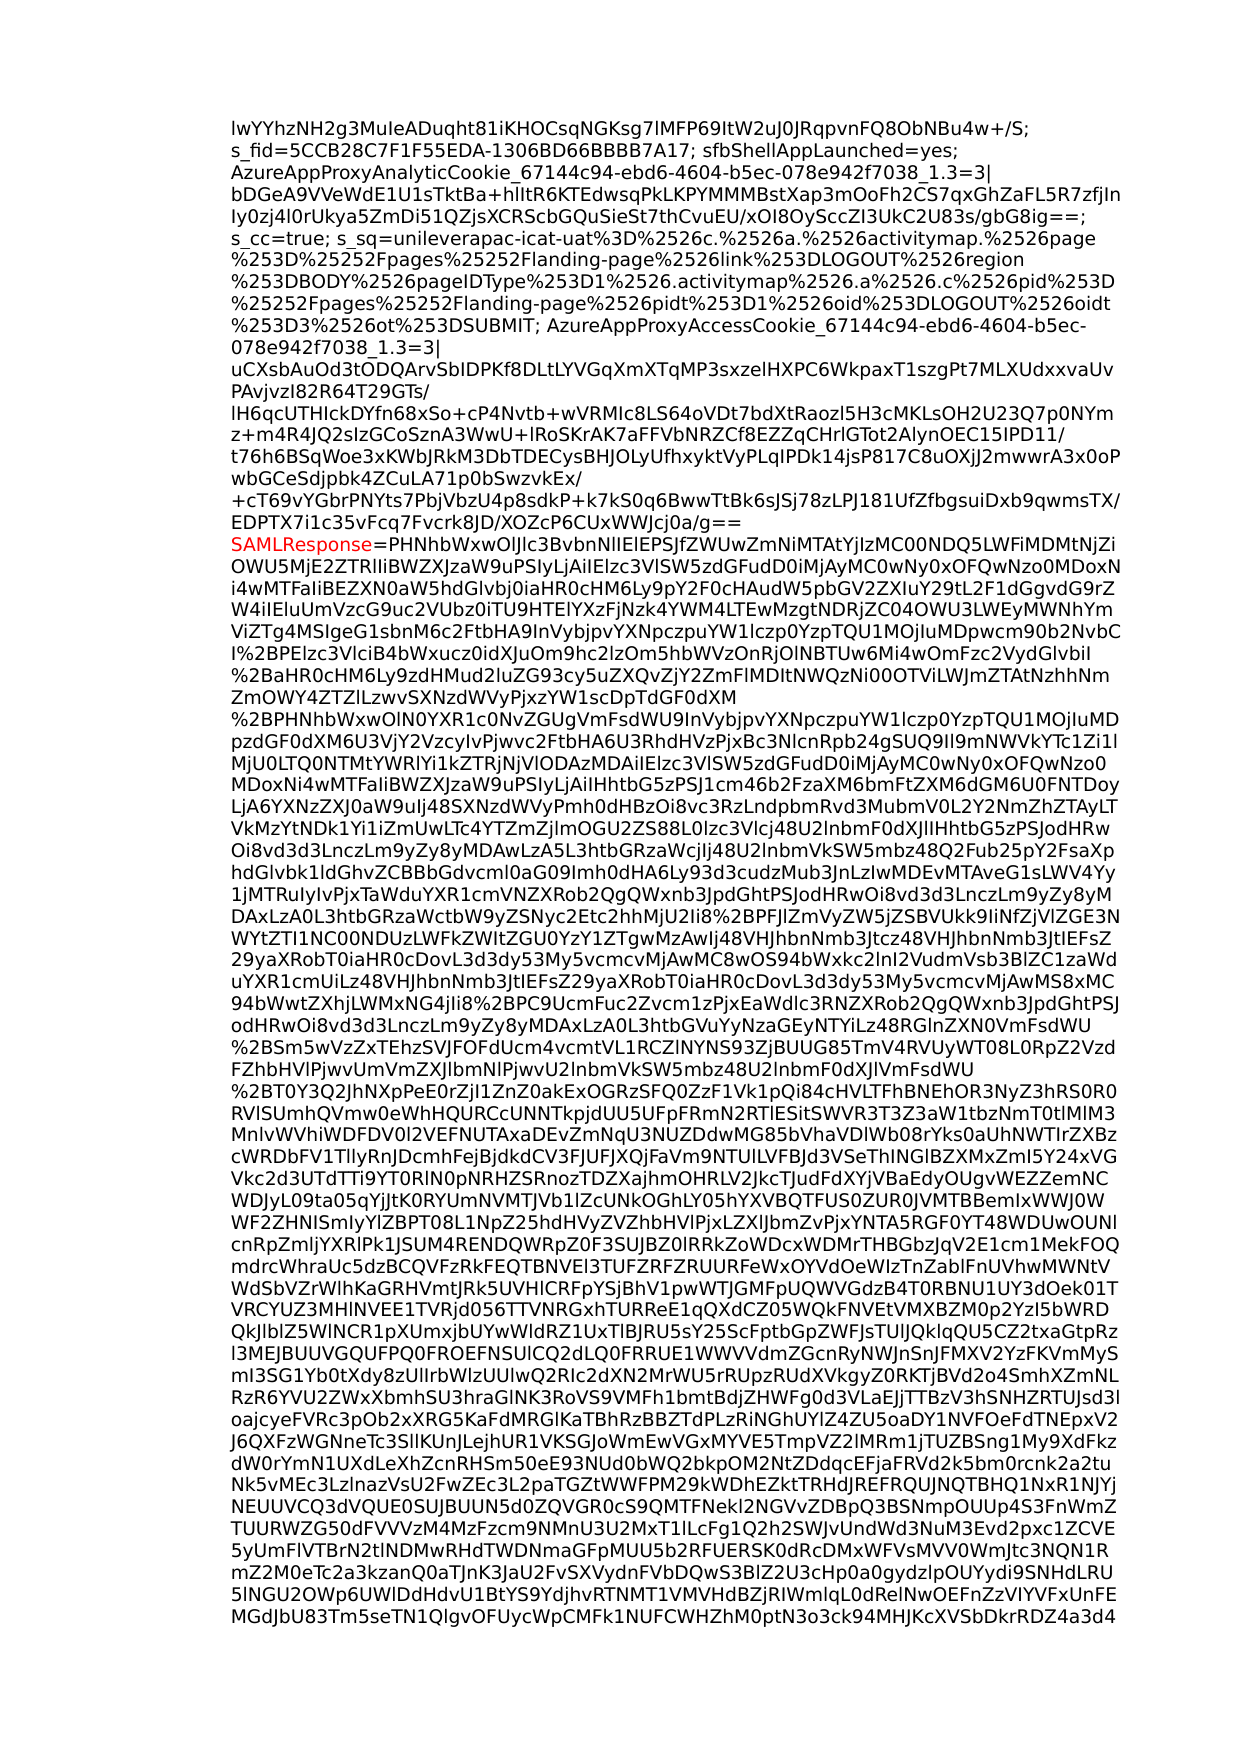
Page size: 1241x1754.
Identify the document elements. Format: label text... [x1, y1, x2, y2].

list lwYYhzNH2g3MuIeADuqht81iKHOCsqNGKsg7lMFP69ItW2uJ0JRqpvnFQ8ObNBu4w+/S; s_fid=5CCB28C7F1F55EDA-1306BD66BBBB7A17; sfbShellAppLaunched=yes; AzureAppProxyAnalyticCookie_67144c94-ebd6-4604-b5ec-078e942f7038_1.3=3|bDGeA9VVeWdE1U1sTktBa+hlItR6KTEdwsqPkLKPYMMMBstXap3mOoFh2CS7qxGhZaFL5R7zfjInIy0zj4l0rUkya5ZmDi51QZjsXCRScbGQuSieSt7thCvuEU/xOI8OySccZI3UkC2U83s/gbG8ig==; s_cc=true; s_sq=unileverapac-icat-uat%3D%2526c.%2526a.%2526activitymap.%2526page%253D%25252Fpages%25252Flanding-page%2526link%253DLOGOUT%2526region%253DBODY%2526pageIDType%253D1%2526.activitymap%2526.a%2526.c%2526pid%253D%25252Fpages%25252Flanding-page%2526pidt%253D1%2526oid%253DLOGOUT%2526oidt%253D3%2526ot%253DSUBMIT; AzureAppProxyAccessCookie_67144c94-ebd6-4604-b5ec-078e942f7038_1.3=3|uCXsbAuOd3tODQArvSbIDPKf8DLtLYVGqXmXTqMP3sxzelHXPC6WkpaxT1szgPt7MLXUdxxvaUvPAvjvzI82R64T29GTs/lH6qcUTHIckDYfn68xSo+cP4Nvtb+wVRMIc8LS64oVDt7bdXtRaozl5H3cMKLsOH2U23Q7p0NYmz+m4R4JQ2sIzGCoSznA3WwU+lRoSKrAK7aFFVbNRZCf8EZZqCHrlGTot2AlynOEC15IPD11/t76h6BSqWoe3xKWbJRkM3DbTDECysBHJOLyUfhxyktVyPLqIPDk14jsP817C8uOXjJ2mwwrA3x0oPwbGCeSdjpbk4ZCuLA71p0bSwzvkEx/+cT69vYGbrPNYts7PbjVbzU4p8sdkP+k7kS0q6BwwTtBk6sJSj78zLPJ181UfZfbgsuiDxb9qwmsTX/EDPTX7i1c35vFcq7Fvcrk8JD/XOZcP6CUxWWJcj0a/g== [193, 118, 1122, 534]
list SAMLResponse=PHNhbWxwOlJlc3BvbnNlIElEPSJfZWUwZmNiMTAtYjIzMC00NDQ5LWFiMDMtNjZiOWU5MjE2ZTRlIiBWZXJzaW9uPSIyLjAiIElzc3VlSW5zdGFudD0iMjAyMC0wNy0xOFQwNzo0MDoxNi4wMTFaIiBEZXN0aW5hdGlvbj0iaHR0cHM6Ly9pY2F0cHAudW5pbGV2ZXIuY29tL2F1dGgvdG9rZW4iIEluUmVzcG9uc2VUbz0iTU9HTElYXzFjNzk4YWM4LTEwMzgtNDRjZC04OWU3LWEyMWNhYmViZTg4MSIgeG1sbnM6c2FtbHA9InVybjpvYXNpczpuYW1lczp0YzpTQU1MOjIuMDpwcm90b2NvbCI%2BPElzc3VlciB4bWxucz0idXJuOm9hc2lzOm5hbWVzOnRjOlNBTUw6Mi4wOmFzc2VydGlvbiI%2BaHR0cHM6Ly9zdHMud2luZG93cy5uZXQvZjY2ZmFlMDItNWQzNi00OTViLWJmZTAtNzhhNmZmOWY4ZTZlLzwvSXNzdWVyPjxzYW1scDpTdGF0dXM%2BPHNhbWxwOlN0YXR1c0NvZGUgVmFsdWU9InVybjpvYXNpczpuYW1lczp0YzpTQU1MOjIuMDpzdGF0dXM6U3VjY2VzcyIvPjwvc2FtbHA6U3RhdHVzPjxBc3NlcnRpb24gSUQ9Il9mNWVkYTc1Zi1lMjU0LTQ0NTMtYWRlYi1kZTRjNjVlODAzMDAiIElzc3VlSW5zdGFudD0iMjAyMC0wNy0xOFQwNzo0MDoxNi4wMTFaIiBWZXJzaW9uPSIyLjAiIHhtbG5zPSJ1cm46b2FzaXM6bmFtZXM6dGM6U0FNTDoyLjA6YXNzZXJ0aW9uIj48SXNzdWVyPmh0dHBzOi8vc3RzLndpbmRvd3MubmV0L2Y2NmZhZTAyLTVkMzYtNDk1Yi1iZmUwLTc4YTZmZjlmOGU2ZS88L0lzc3Vlcj48U2lnbmF0dXJlIHhtbG5zPSJodHRwOi8vd3d3LnczLm9yZy8yMDAwLzA5L3htbGRzaWcjIj48U2lnbmVkSW5mbz48Q2Fub25pY2FsaXphdGlvbk1ldGhvZCBBbGdvcml0aG09Imh0dHA6Ly93d3cudzMub3JnLzIwMDEvMTAveG1sLWV4Yy1jMTRuIyIvPjxTaWduYXR1cmVNZXRob2QgQWxnb3JpdGhtPSJodHRwOi8vd3d3LnczLm9yZy8yMDAxLzA0L3htbGRzaWctbW9yZSNyc2Etc2hhMjU2Ii8%2BPFJlZmVyZW5jZSBVUkk9IiNfZjVlZGE3NWYtZTI1NC00NDUzLWFkZWItZGU0YzY1ZTgwMzAwIj48VHJhbnNmb3Jtcz48VHJhbnNmb3JtIEFsZ29yaXRobT0iaHR0cDovL3d3dy53My5vcmcvMjAwMC8wOS94bWxkc2lnI2VudmVsb3BlZC1zaWduYXR1cmUiLz48VHJhbnNmb3JtIEFsZ29yaXRobT0iaHR0cDovL3d3dy53My5vcmcvMjAwMS8xMC94bWwtZXhjLWMxNG4jIi8%2BPC9UcmFuc2Zvcm1zPjxEaWdlc3RNZXRob2QgQWxnb3JpdGhtPSJodHRwOi8vd3d3LnczLm9yZy8yMDAxLzA0L3htbGVuYyNzaGEyNTYiLz48RGlnZXN0VmFsdWU%2BSm5wVzZxTEhzSVJFOFdUcm4vcmtVL1RCZlNYNS93ZjBUUG85TmV4RVUyWT08L0RpZ2VzdFZhbHVlPjwvUmVmZXJlbmNlPjwvU2lnbmVkSW5mbz48U2lnbmF0dXJlVmFsdWU%2BT0Y3Q2JhNXpPeE0rZjI1ZnZ0akExOGRzSFQ0ZzF1Vk1pQi84cHVLTFhBNEhOR3NyZ3hRS0R0RVlSUmhQVmw0eWhHQURCcUNNTkpjdUU5UFpFRmN2RTlESitSWVR3T3Z3aW1tbzNmT0tlMlM3MnlvWVhiWDFDV0l2VEFNUTAxaDEvZmNqU3NUZDdwMG85bVhaVDlWb08rYks0aUhNWTIrZXBzcWRDbFV1TllyRnJDcmhFejBjdkdCV3FJUFJXQjFaVm9NTUlLVFBJd3VSeThINGlBZXMxZmI5Y24xVGVkc2d3UTdTTi9YT0RlN0pNRHZSRnozTDZXajhmOHRLV2JkcTJudFdXYjVBaEdyOUgvWEZZemNCWDJyL09ta05qYjJtK0RYUmNVMTJVb1lZcUNkOGhLY05hYXVBQTFUS0ZUR0JVMTBBemIxWWJ0WWF2ZHNISmIyYlZBPT08L1NpZ25hdHVyZVZhbHVlPjxLZXlJbmZvPjxYNTA5RGF0YT48WDUwOUNlcnRpZmljYXRlPk1JSUM4RENDQWRpZ0F3SUJBZ0lRRkZoWDcxWDMrTHBGbzJqV2E1cm1MekFOQmdrcWhraUc5dzBCQVFzRkFEQTBNVEl3TUFZRFZRUURFeWxOYVdOeWIzTnZablFnUVhwMWNtVWdSbVZrWlhKaGRHVmtJRk5UVHlCRFpYSjBhV1pwWTJGMFpUQWVGdzB4T0RBNU1UY3dOek01TVRCYUZ3MHlNVEE1TVRjd056TTVNRGxhTURReE1qQXdCZ05WQkFNVEtVMXBZM0p2YzI5bWRDQkJlblZ5WlNCR1pXUmxjbUYwWldRZ1UxTlBJRU5sY25ScFptbGpZWFJsTUlJQklqQU5CZ2txaGtpRzl3MEJBUUVGQUFPQ0FROEFNSUlCQ2dLQ0FRRUE1WWVVdmZGcnRyNWJnSnJFMXV2YzFKVmMySmI3SG1Yb0tXdy8zUlIrbWlzUUlwQ2RIc2dXN2MrWU5rRUpzRUdXVkgyZ0RKTjBVd2o4SmhXZmNLRzR6YVU2ZWxXbmhSU3hraGlNK3RoVS9VMFh1bmtBdjZHWFg0d3VLaEJjTTBzV3hSNHZRTUJsd3loajcyeFVRc3pOb2xXRG5KaFdMRGlKaTBhRzBBZTdPLzRiNGhUYlZ4ZU5oaDY1NVFOeFdTNEpxV2J6QXFzWGNneTc3SllKUnJLejhUR1VKSGJoWmEwVGxMYVE5TmpVZ2lMRm1jTUZBSng1My9XdFkzdW0rYmN1UXdLeXhZcnRHSm50eE93NUd0bWQ2bkpOM2NtZDdqcEFjaFRVd2k5bm0rcnk2a2tuNk5vMEc3LzlnazVsU2FwZEc3L2paTGZtWWFPM29kWDhEZktTRHdJREFRQUJNQTBHQ1NxR1NJYjNEUUVCQ3dVQUE0SUJBUUN5d0ZQVGR0cS9QMTFNekl2NGVvZDBpQ3BSNmpOUUp4S3FnWmZTUURWZG50dFVVVzM4MzFzcm9NMnU3U2MxT1lLcFg1Q2h2SWJvUndWd3NuM3Evd2pxc1ZCVE5yUmFlVTBrN2tlNDMwRHdTWDNmaGFpMUU5b2RFUERSK0dRcDMxWFVsMVV0WmJtc3NQN1RmZ2M0eTc2a3kzanQ0aTJnK3JaU2FvSXVydnFVbDQwS3BlZ2U3cHp0a0gydzlpOUYydi9SNHdLRU5lNGU2OWp6UWlDdHdvU1BtYS9YdjhvRTNMT1VMVHdBZjRIWmlqL0dRelNwOEFnZzVIYVFxUnFEMGdJbU83Tm5seTN1QlgvOFUycWpCMFk1NUFCWHZhM0ptN3o3ck94MHJKcXVSbDkrRDZ4a3d4 [193, 534, 1122, 1627]
